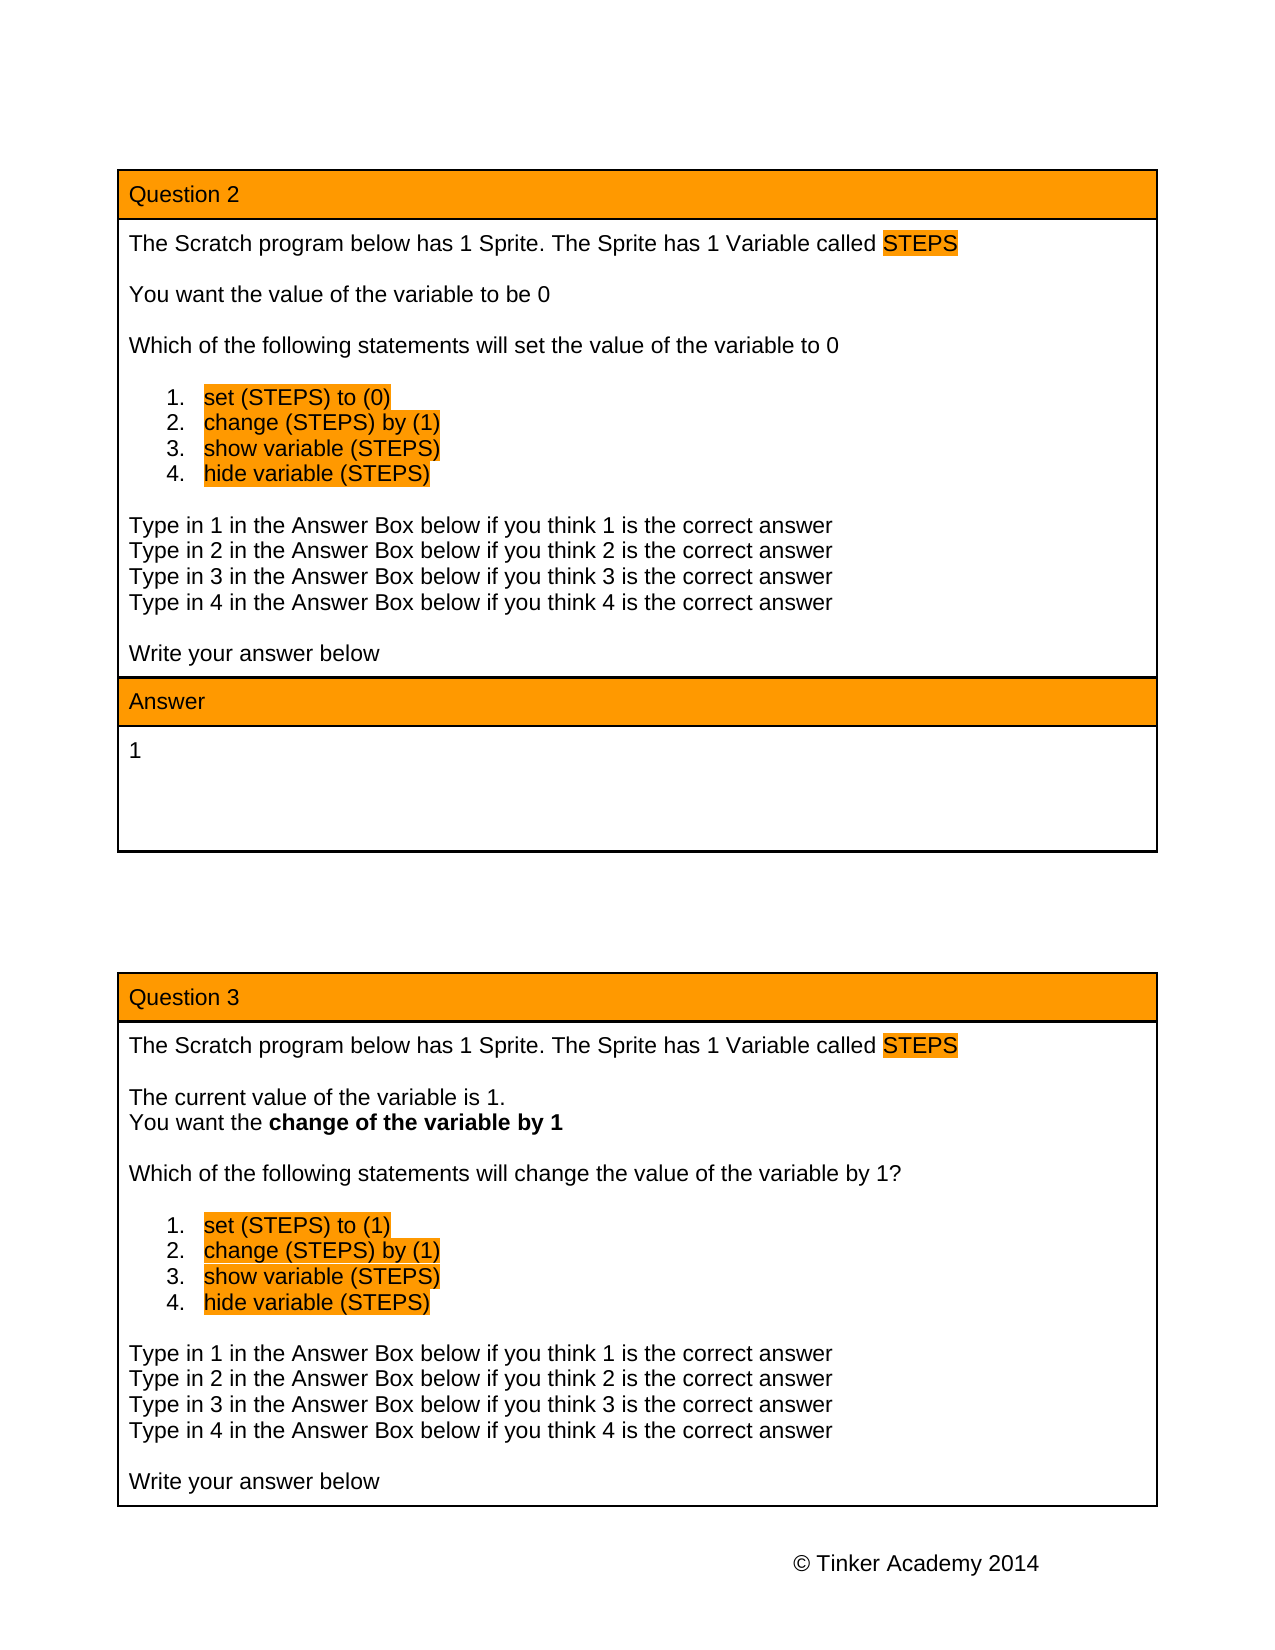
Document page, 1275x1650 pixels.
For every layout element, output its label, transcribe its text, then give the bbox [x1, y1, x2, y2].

table_cell The Scratch program below has 1 Sprite. The Sprite has 1 Variable called STEPS The current value of the variable is 1. You want the change of the variable by 1 Which of the following statements will change the value of the variable by 1? set (STEPS) to (1) change (STEPS) by (1) show variable (STEPS) hide variable (STEPS) Type in 1 in the Answer Box below if you think 1 is the correct answer Type in 2 in the Answer Box below if you think 2 is the correct answer Type in 3 in the Answer Box below if you think 3 is the correct answer Type in 4 in the Answer Box below if you think 4 is the correct answer Write your answer below [119, 1023, 1156, 1504]
table_cell 1 [119, 727, 1156, 850]
table_cell The Scratch program below has 1 Sprite. The Sprite has 1 Variable called STEPS You want the value of the variable to be 0 Which of the following statements will set the value of the variable to 0 set (STEPS) to (0) change (STEPS) by (1) show variable (STEPS) hide variable (STEPS) Type in 1 in the Answer Box below if you think 1 is the correct answer Type in 2 in the Answer Box below if you think 2 is the correct answer Type in 3 in the Answer Box below if you think 3 is the correct answer Type in 4 in the Answer Box below if you think 4 is the correct answer Write your answer below [119, 220, 1156, 676]
table_cell Answer [119, 679, 1156, 725]
table_header Question 2 [119, 171, 1156, 218]
table_header Question 3 [119, 974, 1156, 1020]
